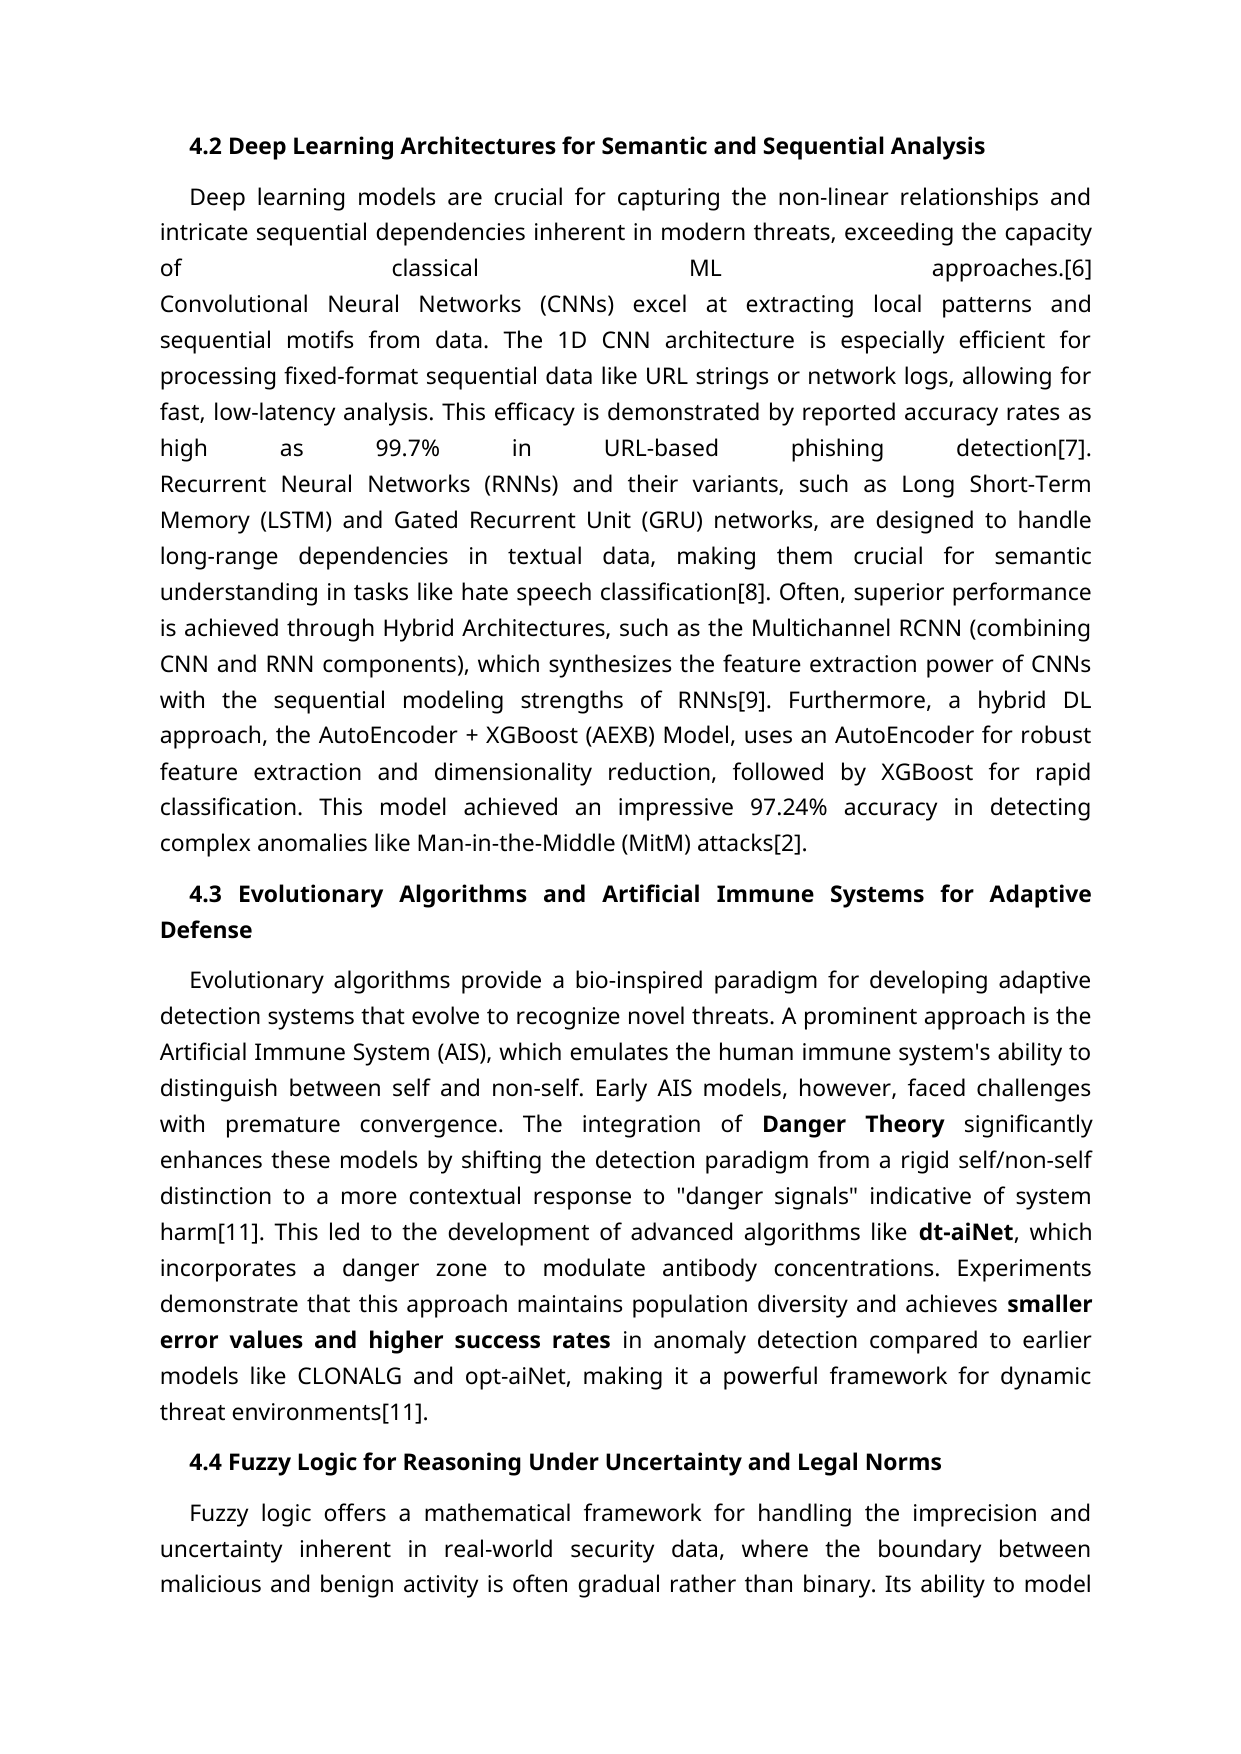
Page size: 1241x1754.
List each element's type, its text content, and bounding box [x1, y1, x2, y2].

text Fuzzy logic offers a mathematical framework for handling the imprecision and uncertainty inherent in real-world security data, where the boundary between malicious and benign activity is often gradual rather than binary. Its ability to model [159, 1497, 1093, 1600]
text 4.4 Fuzzy Logic for Reasoning Under Uncertainty and Legal Norms [159, 1446, 1093, 1477]
text Evolutionary algorithms provide a bio-inspired paradigm for developing adaptive detection systems that evolve to recognize novel threats. A prominent approach is the Artificial Immune System (AIS), which emulates the human immune system's ability to distinguish between self and non-self. Early AIS models, however, faced challenges with premature convergence. The integration of Danger Theory significantly enhances these models by shifting the detection paradigm from a rigid self/non-self distinction to a more contextual response to "danger signals" indicative of system harm[11]. This led to the development of advanced algorithms like dt-aiNet, which incorporates a danger zone to modulate antibody concentrations. Experiments demonstrate that this approach maintains population diversity and achieves smaller error values and higher success rates in anomaly detection compared to earlier models like CLONALG and opt-aiNet, making it a powerful framework for dynamic threat environments[11]. [159, 964, 1093, 1427]
text 4.2 Deep Learning Architectures for Semantic and Sequential Analysis [159, 130, 1093, 161]
text 4.3 Evolutionary Algorithms and Artificial Immune Systems for Adaptive Defense [159, 878, 1093, 945]
text Deep learning models are crucial for capturing the non-linear relationships and intricate sequential dependencies inherent in modern threats, exceeding the capacity of classical ML approaches.[6] Convolutional Neural Networks (CNNs) excel at extracting local patterns and sequential motifs from data. The 1D CNN architecture is especially efficient for processing fixed-format sequential data like URL strings or network logs, allowing for fast, low-latency analysis. This efficacy is demonstrated by reported accuracy rates as high as 99.7% in URL-based phishing detection[7]. Recurrent Neural Networks (RNNs) and their variants, such as Long Short-Term Memory (LSTM) and Gated Recurrent Unit (GRU) networks, are designed to handle long-range dependencies in textual data, making them crucial for semantic understanding in tasks like hate speech classification[8]. Often, superior performance is achieved through Hybrid Architectures, such as the Multichannel RCNN (combining CNN and RNN components), which synthesizes the feature extraction power of CNNs with the sequential modeling strengths of RNNs[9]. Furthermore, a hybrid DL approach, the AutoEncoder + XGBoost (AEXB) Model, uses an AutoEncoder for robust feature extraction and dimensionality reduction, followed by XGBoost for rapid classification. This model achieved an impressive 97.24% accuracy in detecting complex anomalies like Man-in-the-Middle (MitM) attacks[2]. [159, 180, 1093, 858]
